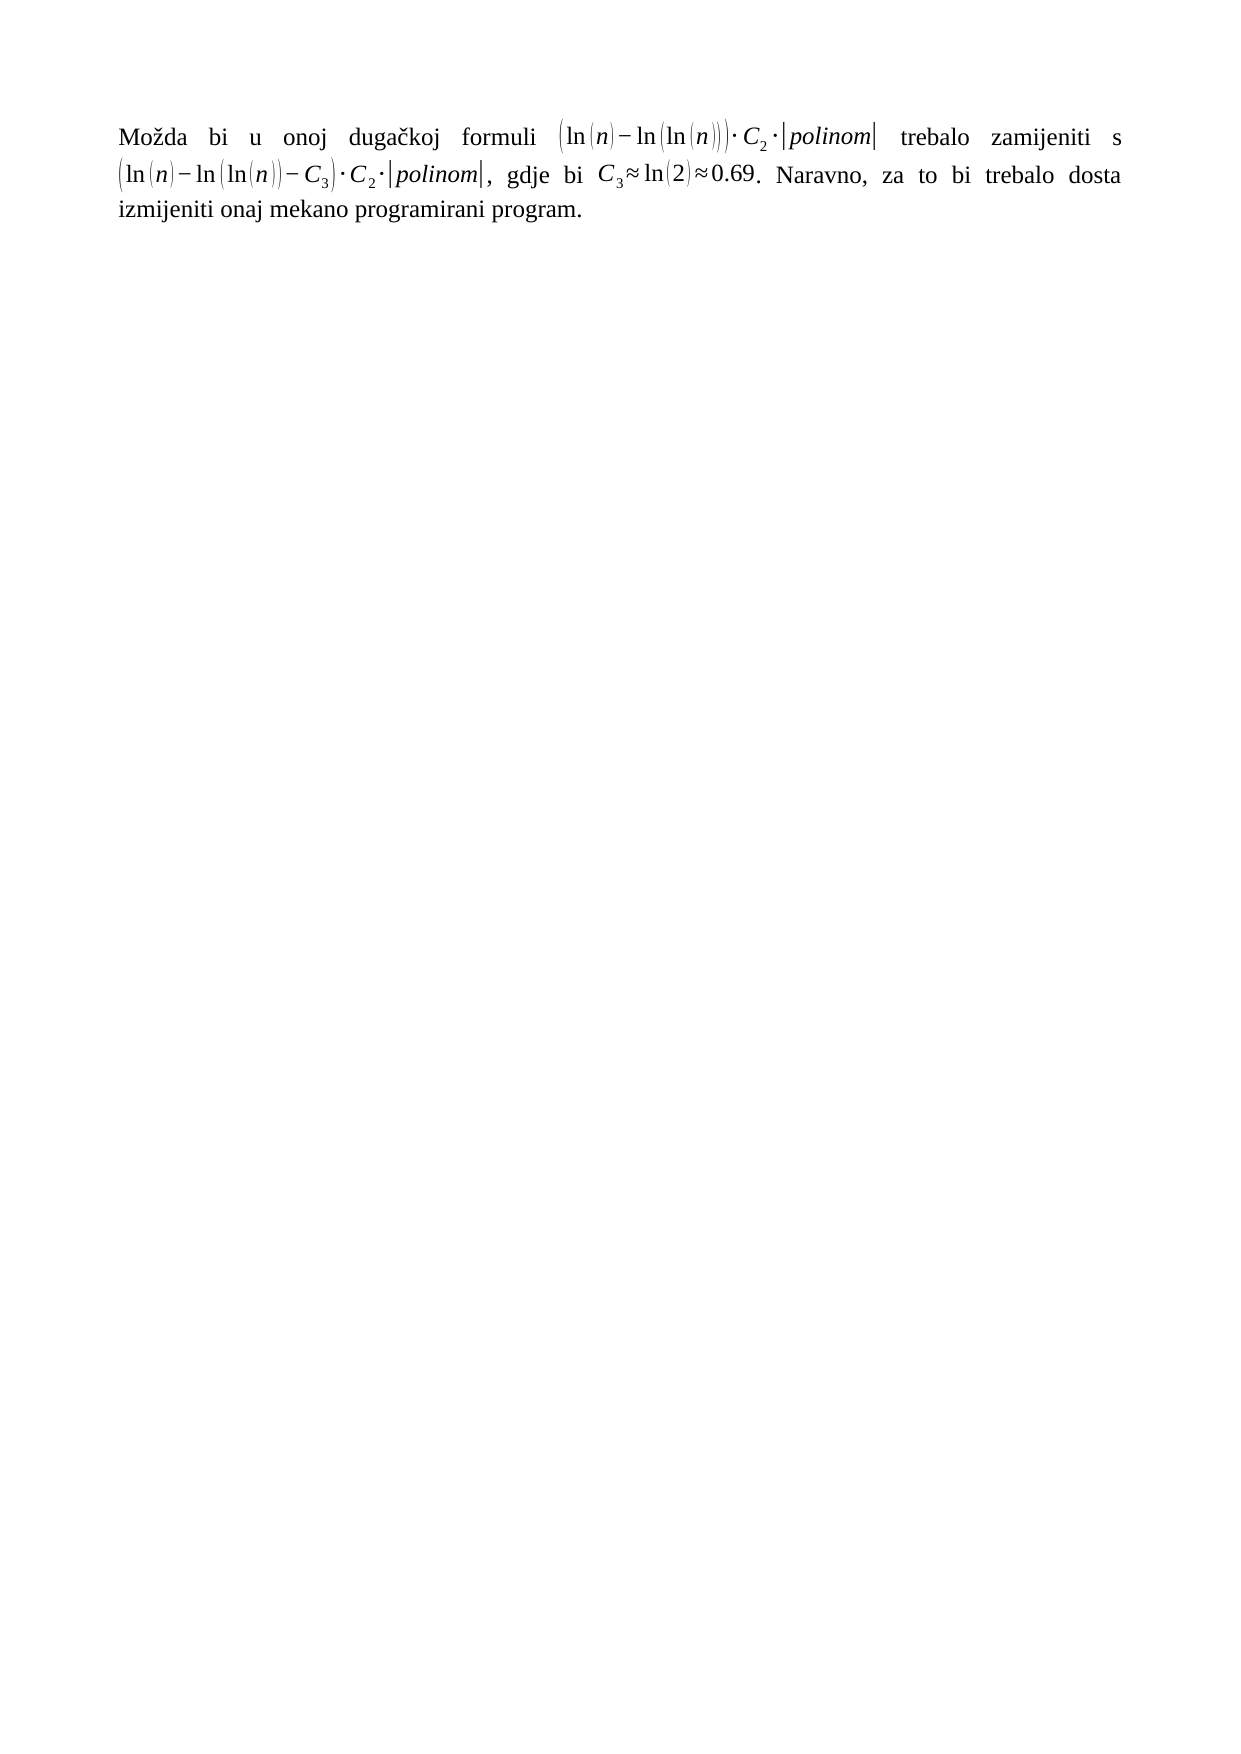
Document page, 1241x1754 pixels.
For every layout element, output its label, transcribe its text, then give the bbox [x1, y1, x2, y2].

text Naivna implementacija genetskog algoritma ne daje ni približno točnu formulu za predviđanje koliko će usporedbi QuickSort napraviti na temelju broja elemenata u nizu i razvrstanosti niza. Takva formula omogućavala bi da se vrijeme potrebno QuickSortu da razvrsta neki niz predvidi u linearnom vremenu. To bi vjerojatno bilo korisno za schedulere, i trebali bismo je nastaviti tražiti. Smatram da je najupitnija pretpostavka koju sam napravio da je izvedem to da QuickSortu u najgorem slučaju treba približno n2 usporedbi. Iz iskustva mi se čini da taj broj nikad ne prelazi n2/2. Možda bi u onoj dugačkoj formuli trebalo zamijeniti s , gdje bi . Naravno, za to bi trebalo dosta izmijeniti onaj mekano programirani program. [118, 118, 1122, 223]
